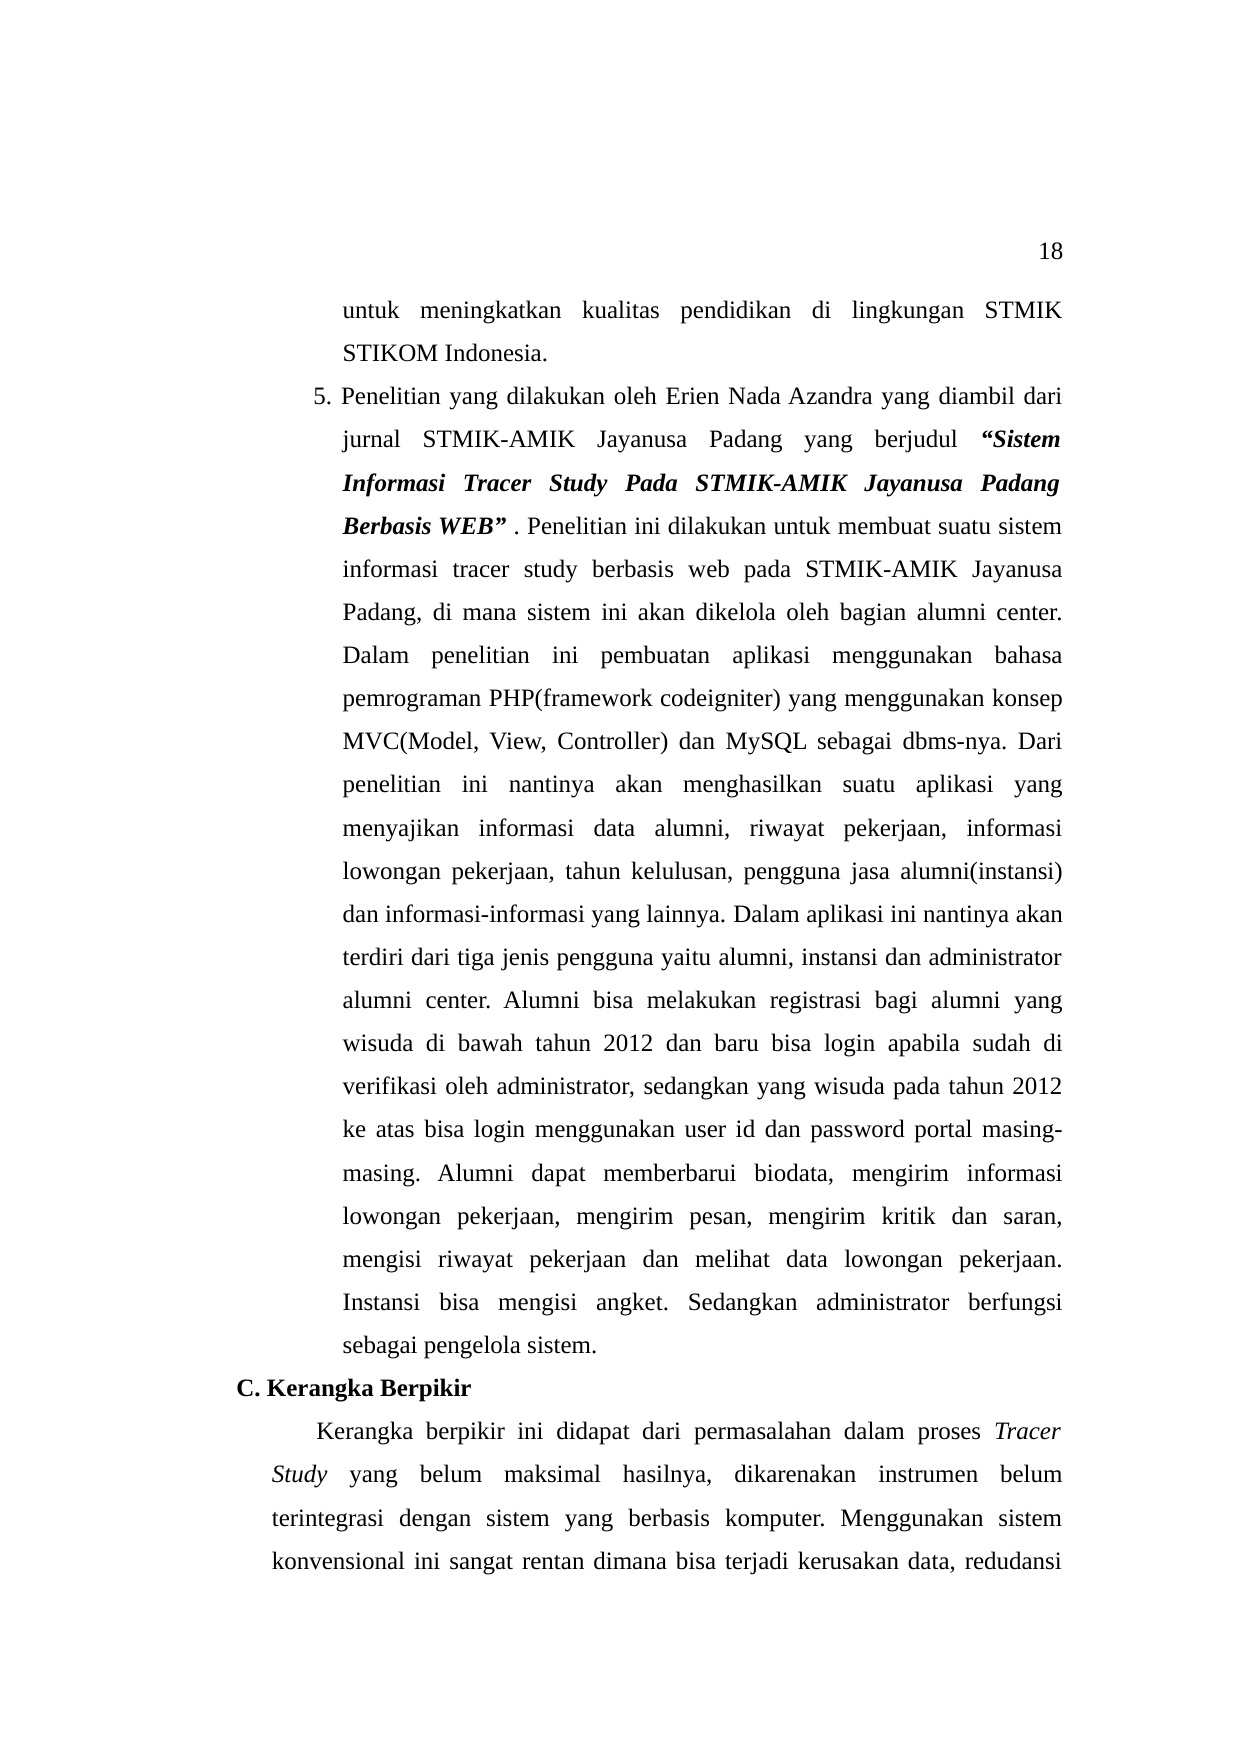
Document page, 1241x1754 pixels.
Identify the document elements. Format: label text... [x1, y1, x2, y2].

list Penelitian yang dilakukan oleh Erien Nada Azandra yang diambil dari jurnal STMIK-AMIK Jayanusa Padang yang berjudul “Sistem Informasi Tracer Study Pada STMIK-AMIK Jayanusa Padang Berbasis WEB” . Penelitian ini dilakukan untuk membuat suatu sistem informasi tracer study berbasis web pada STMIK-AMIK Jayanusa Padang, di mana sistem ini akan dikelola oleh bagian alumni center. Dalam penelitian ini pembuatan aplikasi menggunakan bahasa pemrograman PHP(framework codeigniter) yang menggunakan konsep MVC(Model, View, Controller) dan MySQL sebagai dbms-nya. Dari penelitian ini nantinya akan menghasilkan suatu aplikasi yang menyajikan informasi data alumni, riwayat pekerjaan, informasi lowongan pekerjaan, tahun kelulusan, pengguna jasa alumni(instansi) dan informasi-informasi yang lainnya. Dalam aplikasi ini nantinya akan terdiri dari tiga jenis pengguna yaitu alumni, instansi dan administrator alumni center. Alumni bisa melakukan registrasi bagi alumni yang wisuda di bawah tahun 2012 dan baru bisa login apabila sudah di verifikasi oleh administrator, sedangkan yang wisuda pada tahun 2012 ke atas bisa login menggunakan user id dan password portal masing-masing. Alumni dapat memberbarui biodata, mengirim informasi lowongan pekerjaan, mengirim pesan, mengirim kritik dan saran, mengisi riwayat pekerjaan dan melihat data lowongan pekerjaan. Instansi bisa mengisi angket. Sedangkan administrator berfungsi sebagai pengelola sistem. [313, 381, 1063, 1359]
text Kerangka berpikir ini didapat dari permasalahan dalam proses Tracer Study yang belum maksimal hasilnya, dikarenakan instrumen belum terintegrasi dengan sistem yang berbasis komputer. Menggunakan sistem konvensional ini sangat rentan dimana bisa terjadi kerusakan data, redudansi [272, 1416, 1063, 1574]
text C. Kerangka Berpikir [236, 1373, 1063, 1402]
list untuk meningkatkan kualitas pendidikan di lingkungan STMIK STIKOM Indonesia. [313, 295, 1063, 367]
